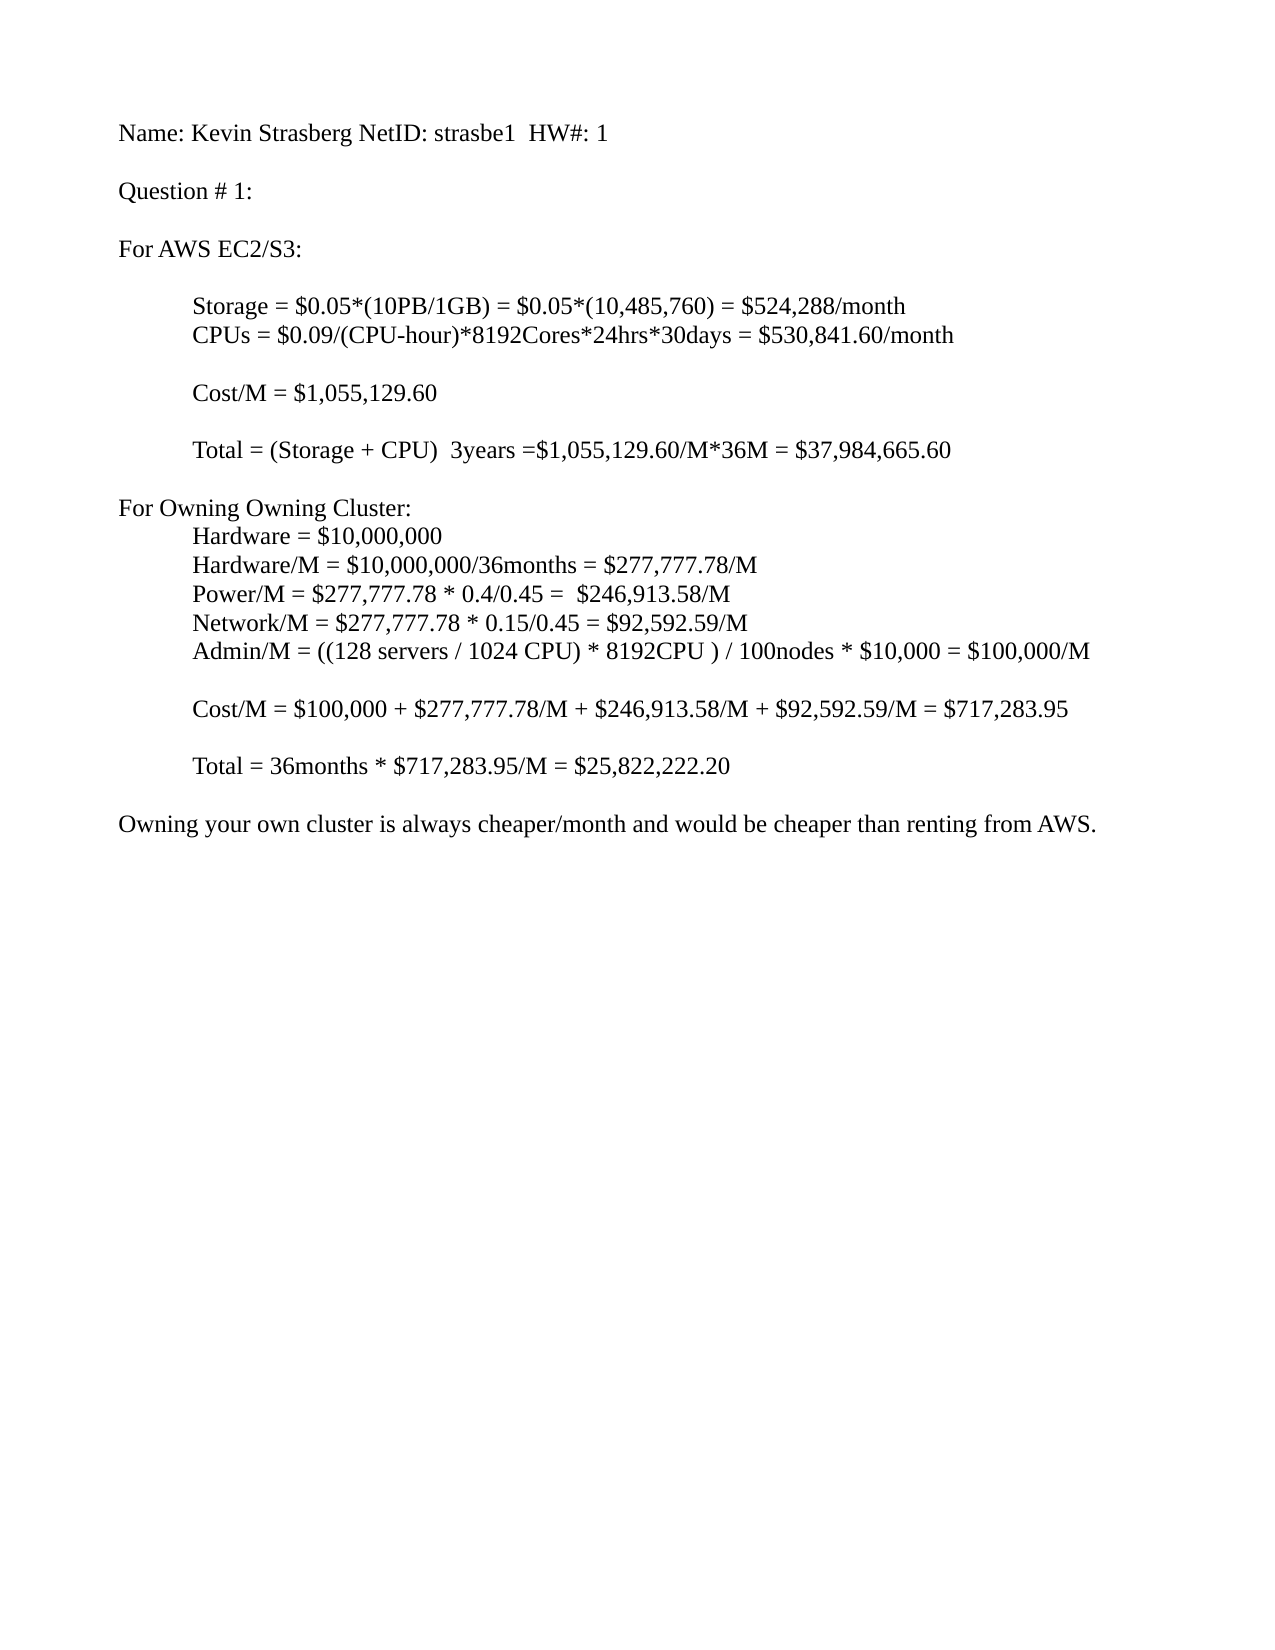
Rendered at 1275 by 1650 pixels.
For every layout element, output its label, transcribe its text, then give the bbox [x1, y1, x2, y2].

text Question # 1: [118, 176, 1157, 205]
text For Owning Owning Cluster: [118, 493, 1157, 521]
text Cost/M = $1,055,129.60 [118, 378, 1157, 406]
text Network/M = $277,777.78 * 0.15/0.45 = $92,592.59/M [118, 608, 1157, 636]
text Hardware = $10,000,000 [118, 521, 1157, 550]
text Storage = $0.05*(10PB/1GB) = $0.05*(10,485,760) = $524,288/month [118, 291, 1157, 320]
text Total = (Storage + CPU) 3years =$1,055,129.60/M*36M = $37,984,665.60 [118, 435, 1157, 464]
text For AWS EC2/S3: [118, 234, 1157, 263]
text Owning your own cluster is always cheaper/month and would be cheaper than renting from AWS. [118, 809, 1157, 838]
text CPUs = $0.09/(CPU-hour)*8192Cores*24hrs*30days = $530,841.60/month [118, 320, 1157, 349]
text Hardware/M = $10,000,000/36months = $277,777.78/M [118, 550, 1157, 579]
text Power/M = $277,777.78 * 0.4/0.45 = $246,913.58/M [118, 579, 1157, 608]
text Total = 36months * $717,283.95/M = $25,822,222.20 [118, 751, 1157, 780]
text Admin/M = ((128 servers / 1024 CPU) * 8192CPU ) / 100nodes * $10,000 = $100,000/M [118, 636, 1157, 665]
text Cost/M = $100,000 + $277,777.78/M + $246,913.58/M + $92,592.59/M = $717,283.95 [118, 694, 1157, 723]
